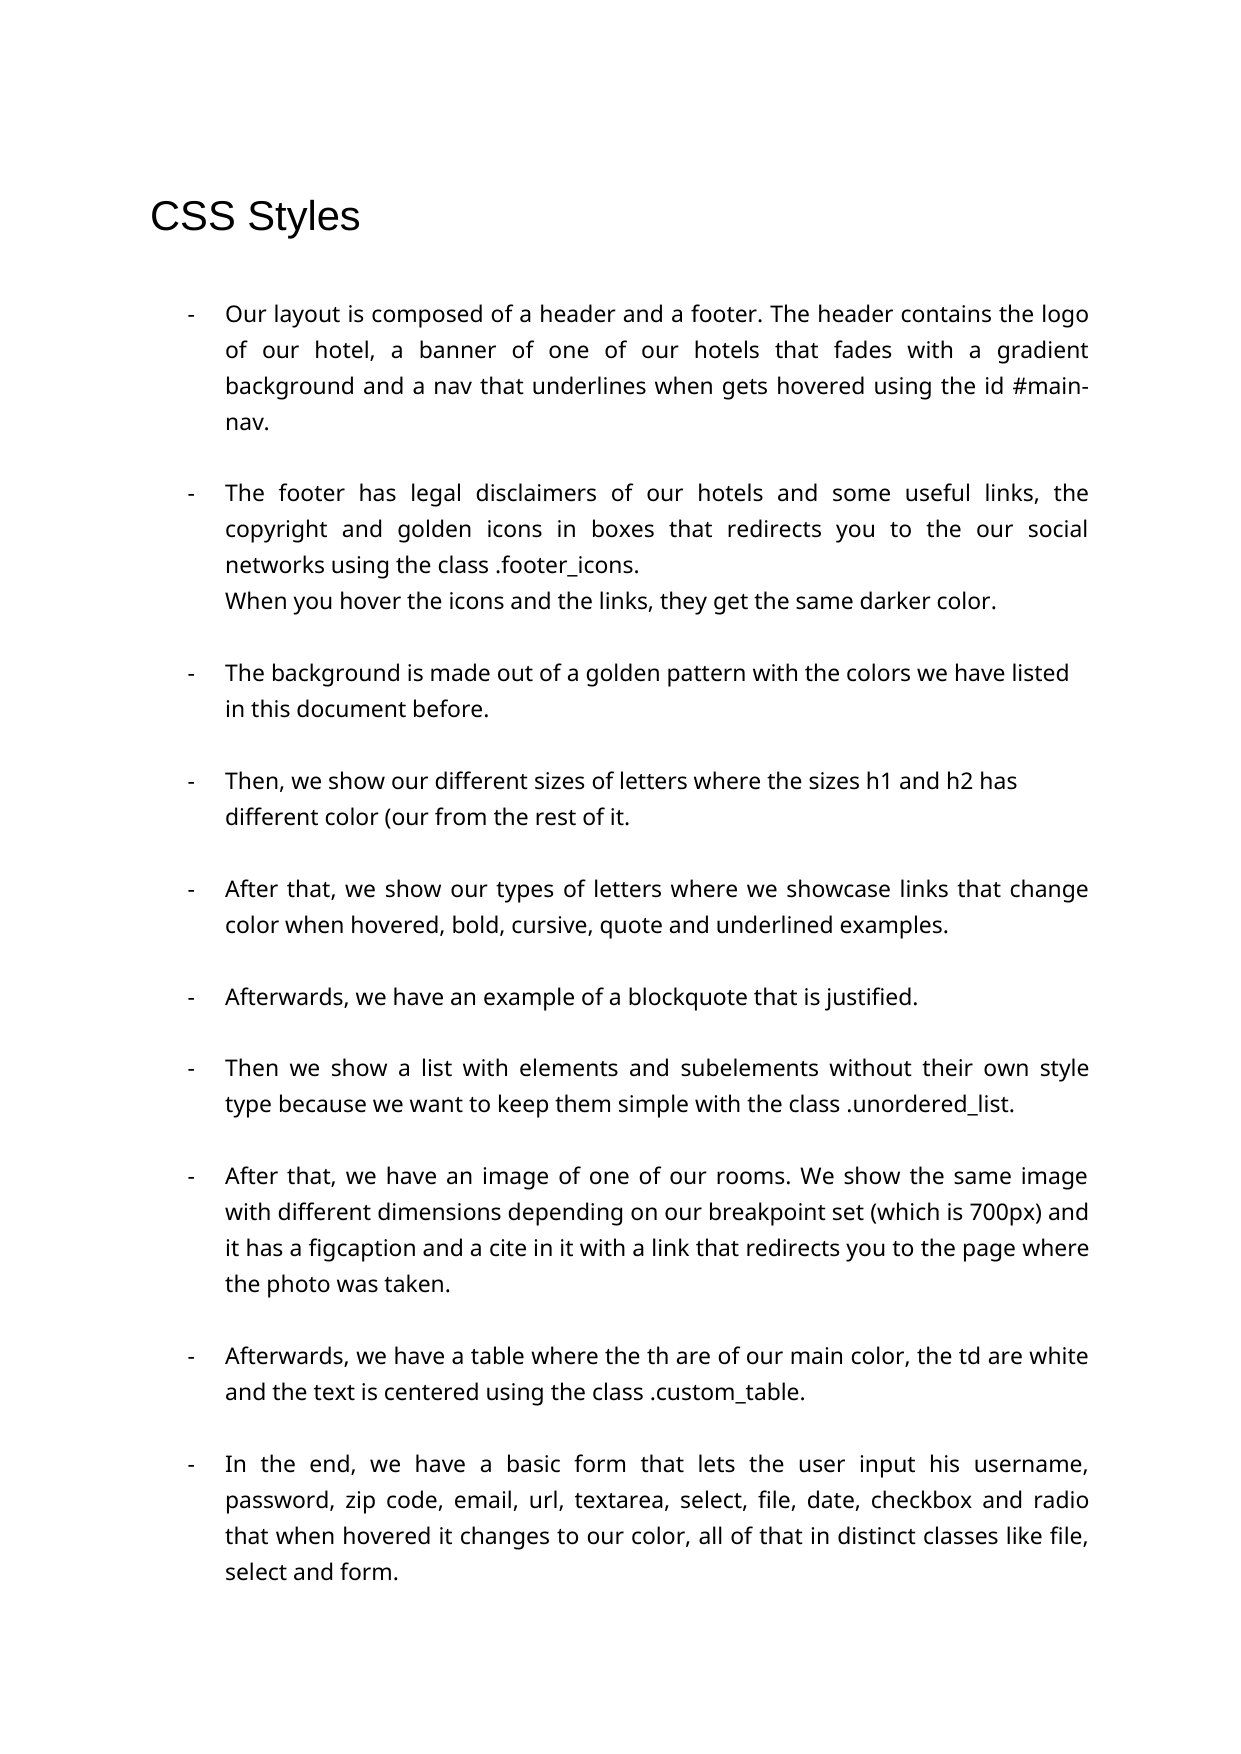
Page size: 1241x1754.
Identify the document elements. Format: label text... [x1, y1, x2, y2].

list Then, we show our different sizes of letters where the sizes h1 and h2 has different color (our from the rest of it. [187, 765, 1090, 832]
list Then we show a list with elements and subelements without their own style type because we want to keep them simple with the class .unordered_list. [187, 1052, 1090, 1119]
list The background is made out of a golden pattern with the colors we have listed in this document before. [187, 657, 1090, 724]
text When you hover the icons and the links, they get the same darker color. [225, 585, 1090, 616]
list After that, we show our types of letters where we showcase links that change color when hovered, bold, cursive, quote and underlined examples. [187, 873, 1090, 940]
list In the end, we have a basic form that lets the user input his username, password, zip code, email, url, textarea, select, file, date, checkbox and radio that when hovered it changes to our color, all of that in distinct classes like file, select and form. [187, 1448, 1090, 1587]
list After that, we have an image of one of our rooms. We show the same image with different dimensions depending on our breakpoint set (which is 700px) and it has a figcaption and a cite in it with a link that redirects you to the page where the photo was taken. [187, 1160, 1090, 1299]
subtitle CSS Styles [150, 192, 1090, 239]
list Our layout is composed of a header and a footer. The header contains the logo of our hotel, a banner of one of our hotels that fades with a gradient background and a nav that underlines when gets hovered using the id #main-nav. [187, 298, 1090, 437]
list Afterwards, we have an example of a blockquote that is justified. [187, 981, 1090, 1012]
list Afterwards, we have a table where the th are of our main color, the td are white and the text is centered using the class .custom_table. [187, 1340, 1090, 1407]
list The footer has legal disclaimers of our hotels and some useful links, the copyright and golden icons in boxes that redirects you to the our social networks using the class .footer_icons. [187, 477, 1090, 581]
